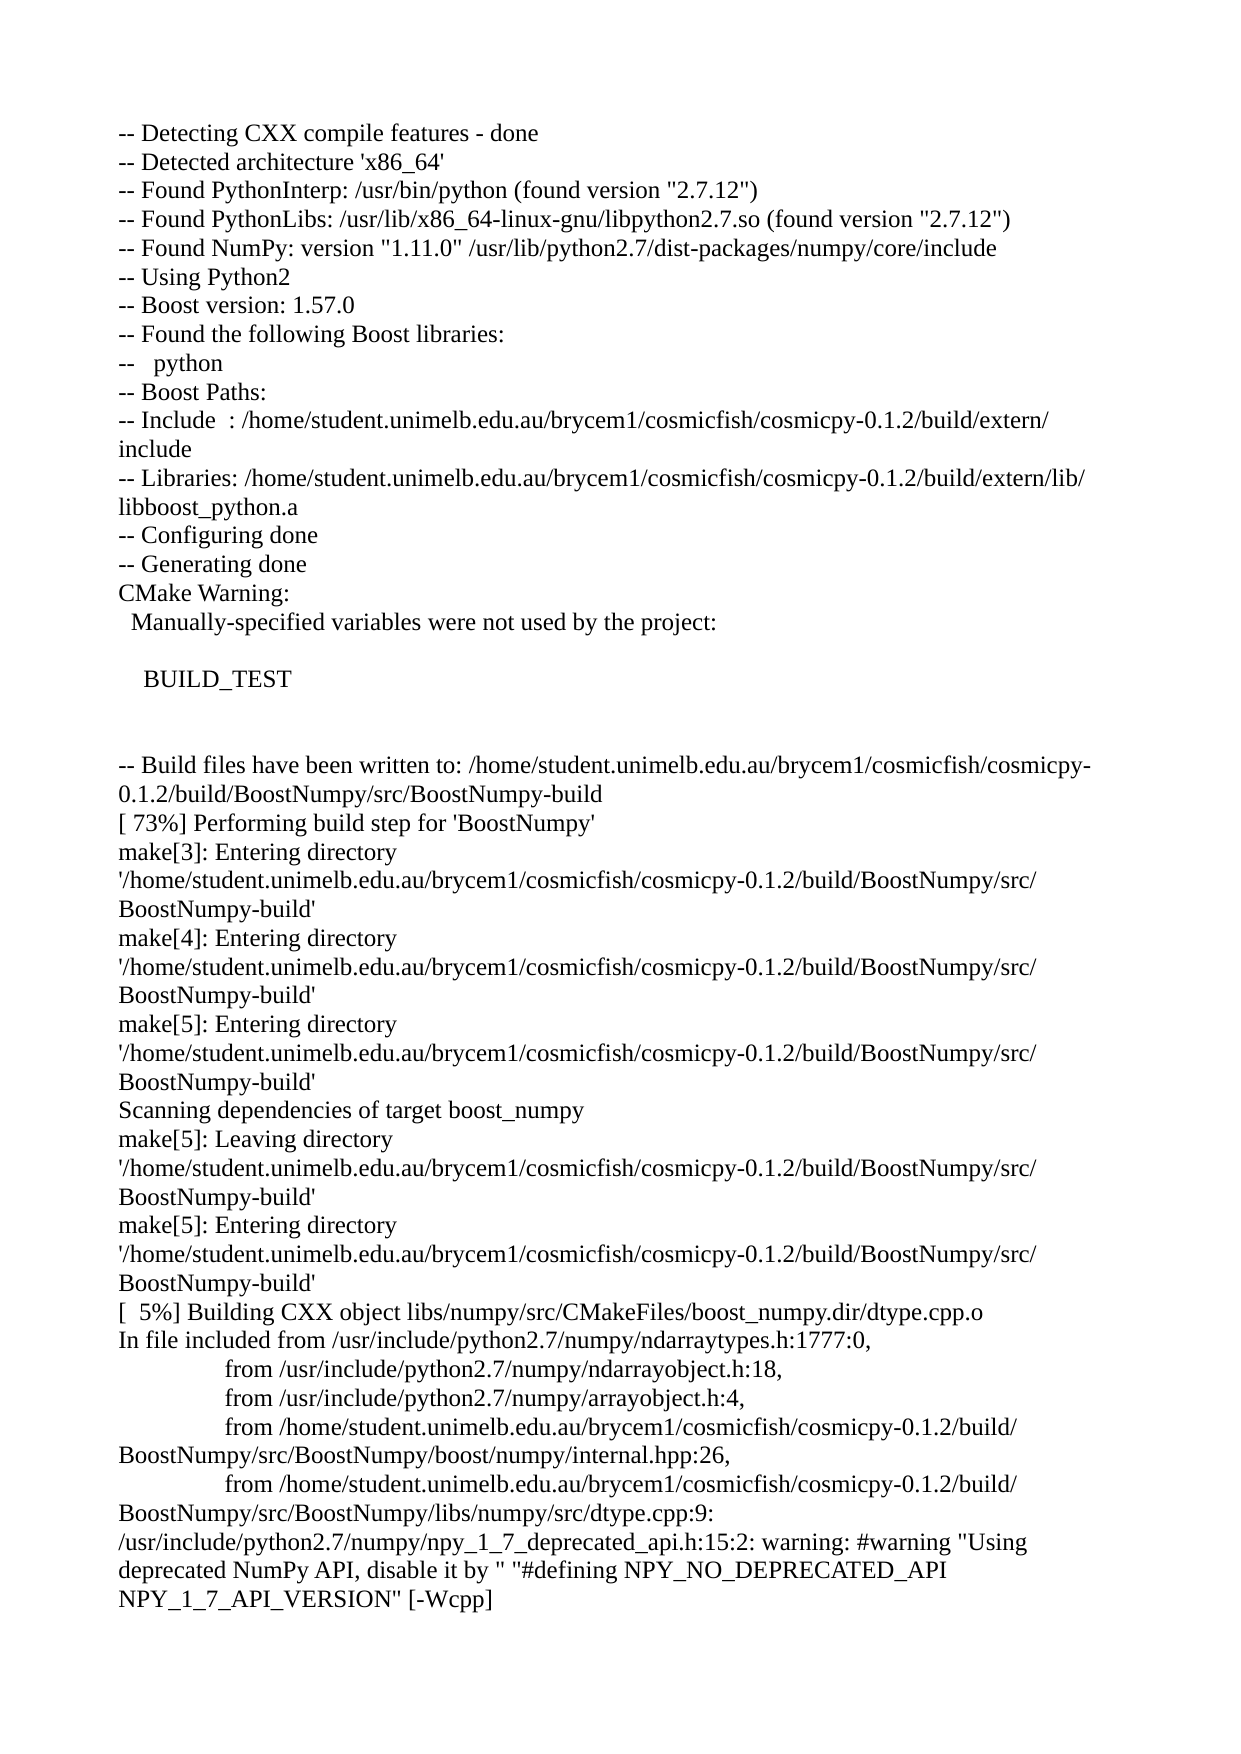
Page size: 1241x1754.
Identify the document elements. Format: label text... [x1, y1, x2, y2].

text -- Found PythonLibs: /usr/lib/x86_64-linux-gnu/libpython2.7.so (found version "2.7.12") [118, 204, 1122, 233]
text /usr/include/python2.7/numpy/npy_1_7_deprecated_api.h:15:2: warning: #warning "Using deprecated NumPy API, disable it by " "#defining NPY_NO_DEPRECATED_API NPY_1_7_API_VERSION" [-Wcpp] [118, 1527, 1122, 1613]
text make[5]: Entering directory '/home/student.unimelb.edu.au/brycem1/cosmicfish/cosmicpy-0.1.2/build/BoostNumpy/src/BoostNumpy-build' [118, 1211, 1122, 1297]
text -- Include : /home/student.unimelb.edu.au/brycem1/cosmicfish/cosmicpy-0.1.2/build/extern/include [118, 406, 1122, 463]
text -- Detecting CXX compile features - done [118, 118, 1122, 147]
text -- Libraries: /home/student.unimelb.edu.au/brycem1/cosmicfish/cosmicpy-0.1.2/build/extern/lib/libboost_python.a [118, 463, 1122, 521]
text In file included from /usr/include/python2.7/numpy/ndarraytypes.h:1777:0, [118, 1326, 1122, 1354]
text CMake Warning: [118, 578, 1122, 607]
text make[4]: Entering directory '/home/student.unimelb.edu.au/brycem1/cosmicfish/cosmicpy-0.1.2/build/BoostNumpy/src/BoostNumpy-build' [118, 923, 1122, 1009]
text -- Detected architecture 'x86_64' [118, 147, 1122, 176]
text -- Using Python2 [118, 262, 1122, 291]
text -- Configuring done [118, 521, 1122, 549]
text [ 73%] Performing build step for 'BoostNumpy' [118, 808, 1122, 837]
text make[5]: Leaving directory '/home/student.unimelb.edu.au/brycem1/cosmicfish/cosmicpy-0.1.2/build/BoostNumpy/src/BoostNumpy-build' [118, 1124, 1122, 1211]
text from /home/student.unimelb.edu.au/brycem1/cosmicfish/cosmicpy-0.1.2/build/BoostNumpy/src/BoostNumpy/libs/numpy/src/dtype.cpp:9: [118, 1469, 1122, 1527]
text make[5]: Entering directory '/home/student.unimelb.edu.au/brycem1/cosmicfish/cosmicpy-0.1.2/build/BoostNumpy/src/BoostNumpy-build' [118, 1009, 1122, 1096]
text make[3]: Entering directory '/home/student.unimelb.edu.au/brycem1/cosmicfish/cosmicpy-0.1.2/build/BoostNumpy/src/BoostNumpy-build' [118, 837, 1122, 923]
text -- Boost Paths: [118, 377, 1122, 406]
text from /usr/include/python2.7/numpy/arrayobject.h:4, [118, 1383, 1122, 1412]
text -- python [118, 348, 1122, 377]
text -- Boost version: 1.57.0 [118, 291, 1122, 319]
text -- Build files have been written to: /home/student.unimelb.edu.au/brycem1/cosmicfish/cosmicpy-0.1.2/build/BoostNumpy/src/BoostNumpy-build [118, 751, 1122, 808]
text -- Generating done [118, 549, 1122, 578]
text BUILD_TEST [118, 664, 1122, 693]
text -- Found PythonInterp: /usr/bin/python (found version "2.7.12") [118, 176, 1122, 204]
text Manually-specified variables were not used by the project: [118, 607, 1122, 636]
text -- Found the following Boost libraries: [118, 319, 1122, 348]
text -- Found NumPy: version "1.11.0" /usr/lib/python2.7/dist-packages/numpy/core/include [118, 233, 1122, 262]
text Scanning dependencies of target boost_numpy [118, 1096, 1122, 1124]
text from /usr/include/python2.7/numpy/ndarrayobject.h:18, [118, 1354, 1122, 1383]
text [ 5%] Building CXX object libs/numpy/src/CMakeFiles/boost_numpy.dir/dtype.cpp.o [118, 1297, 1122, 1326]
text from /home/student.unimelb.edu.au/brycem1/cosmicfish/cosmicpy-0.1.2/build/BoostNumpy/src/BoostNumpy/boost/numpy/internal.hpp:26, [118, 1412, 1122, 1469]
